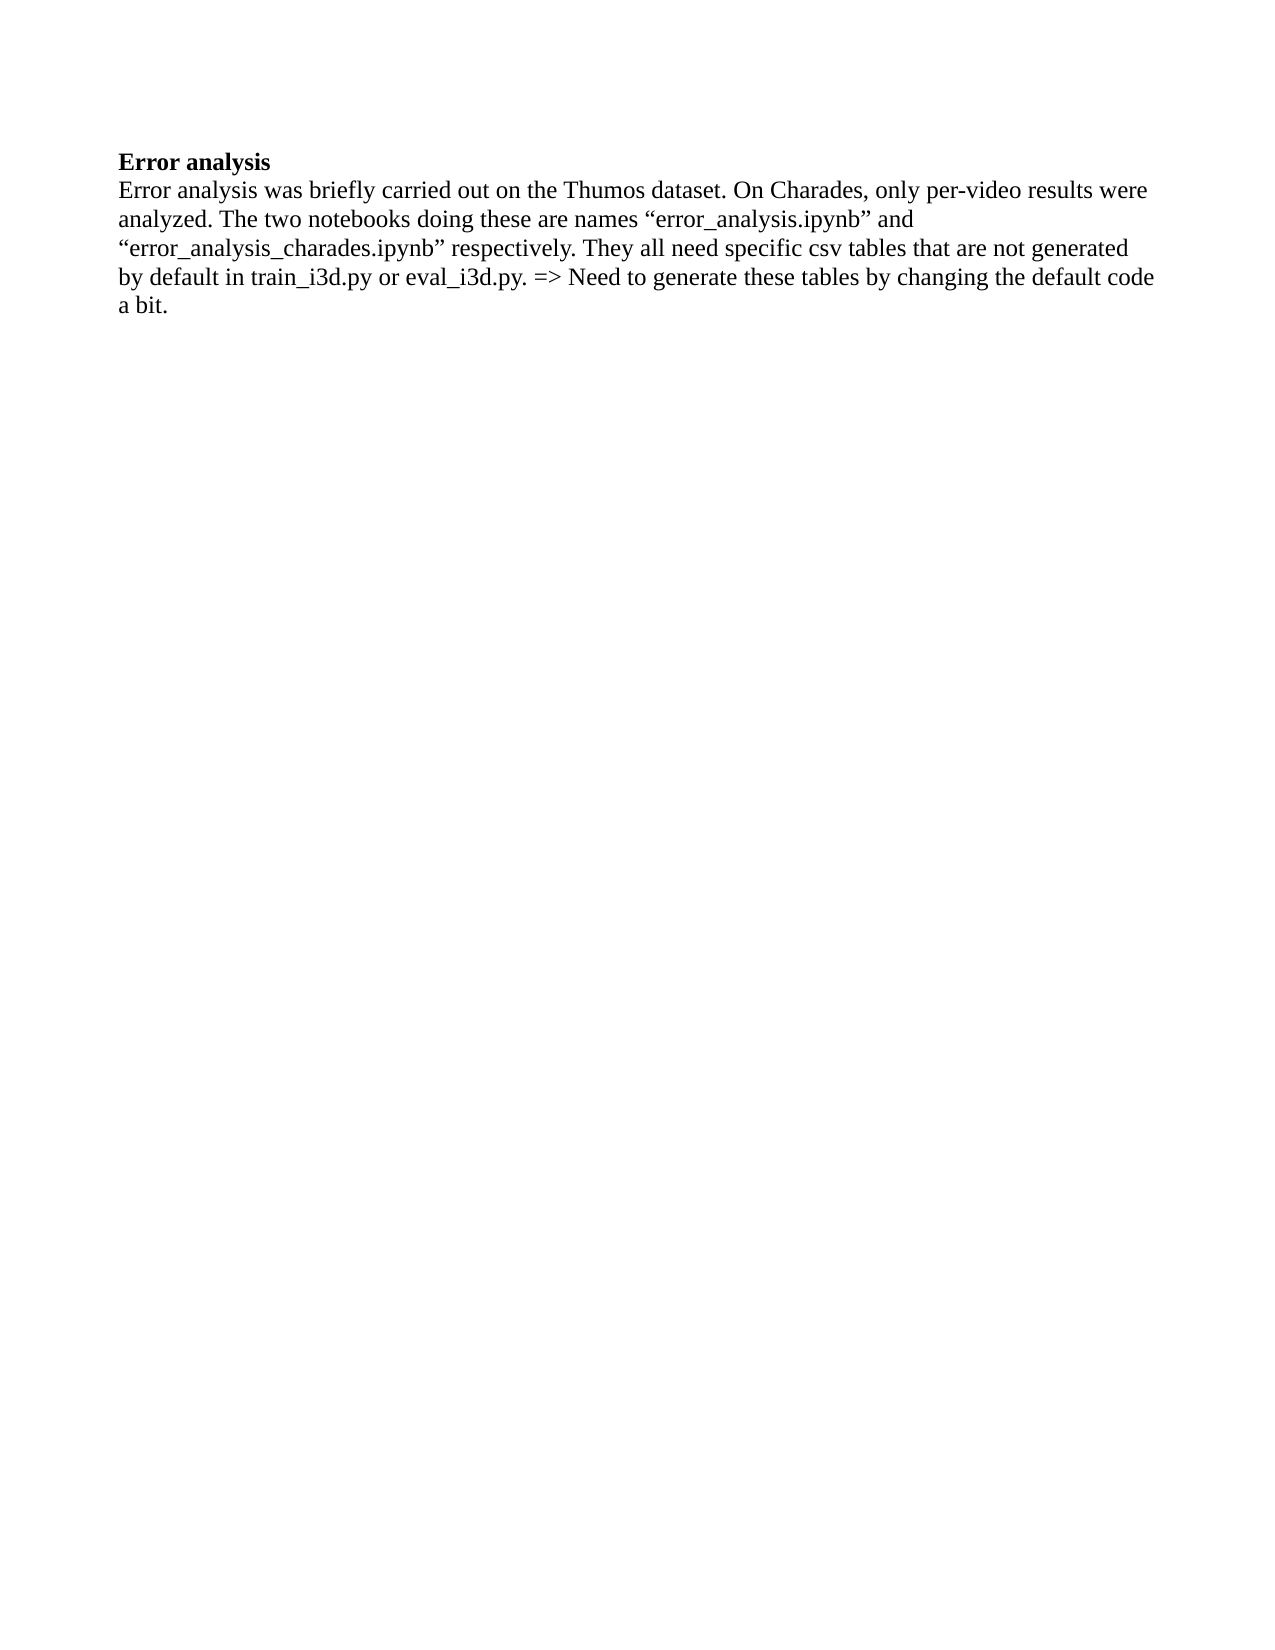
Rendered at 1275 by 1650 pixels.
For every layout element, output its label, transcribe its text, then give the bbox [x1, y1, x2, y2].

text Error analysis was briefly carried out on the Thumos dataset. On Charades, only per-video results were analyzed. The two notebooks doing these are names “error_analysis.ipynb” and “error_analysis_charades.ipynb” respectively. They all need specific csv tables that are not generated by default in train_i3d.py or eval_i3d.py. => Need to generate these tables by changing the default code a bit. [118, 176, 1157, 319]
text Error analysis [118, 147, 1157, 176]
